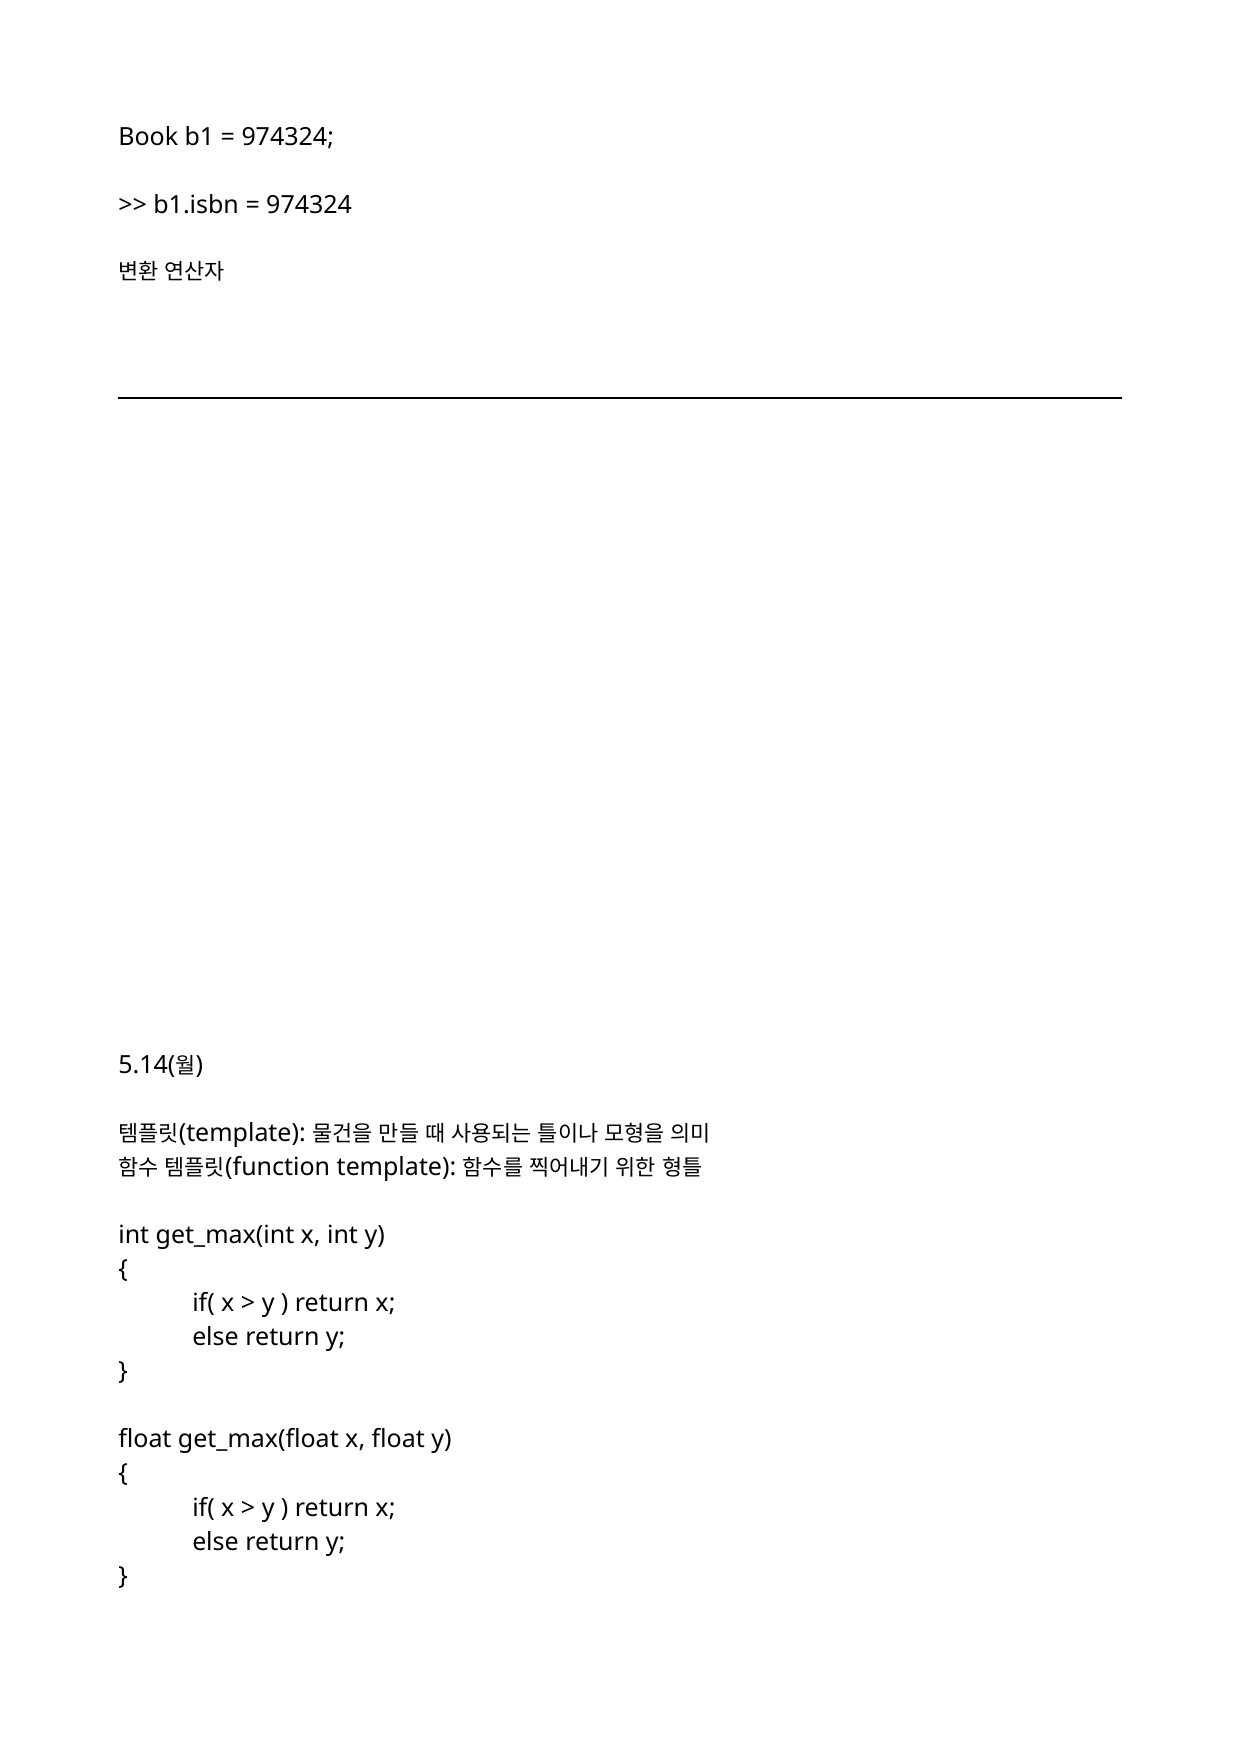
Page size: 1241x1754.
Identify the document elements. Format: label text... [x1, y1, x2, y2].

text 변환 연산자 [118, 254, 1122, 286]
text 템플릿(template): 물건을 만들 때 사용되는 틀이나 모형을 의미 [118, 1114, 1122, 1148]
text { [118, 1455, 1122, 1489]
text else return y; [118, 1319, 1122, 1353]
text float get_max(float x, float y) [118, 1421, 1122, 1455]
text else return y; [118, 1523, 1122, 1557]
text } [118, 1353, 1122, 1387]
text >> b1.isbn = 974324 [118, 186, 1122, 220]
text { [118, 1251, 1122, 1285]
text int get_max(int x, int y) [118, 1217, 1122, 1251]
text } [118, 1557, 1122, 1591]
text 5.14(월) [118, 1046, 1122, 1080]
text if( x > y ) return x; [118, 1285, 1122, 1319]
text Book b1 = 974324; [118, 118, 1122, 152]
text 함수 템플릿(function template): 함수를 찍어내기 위한 형틀 [118, 1148, 1122, 1183]
text if( x > y ) return x; [118, 1489, 1122, 1523]
